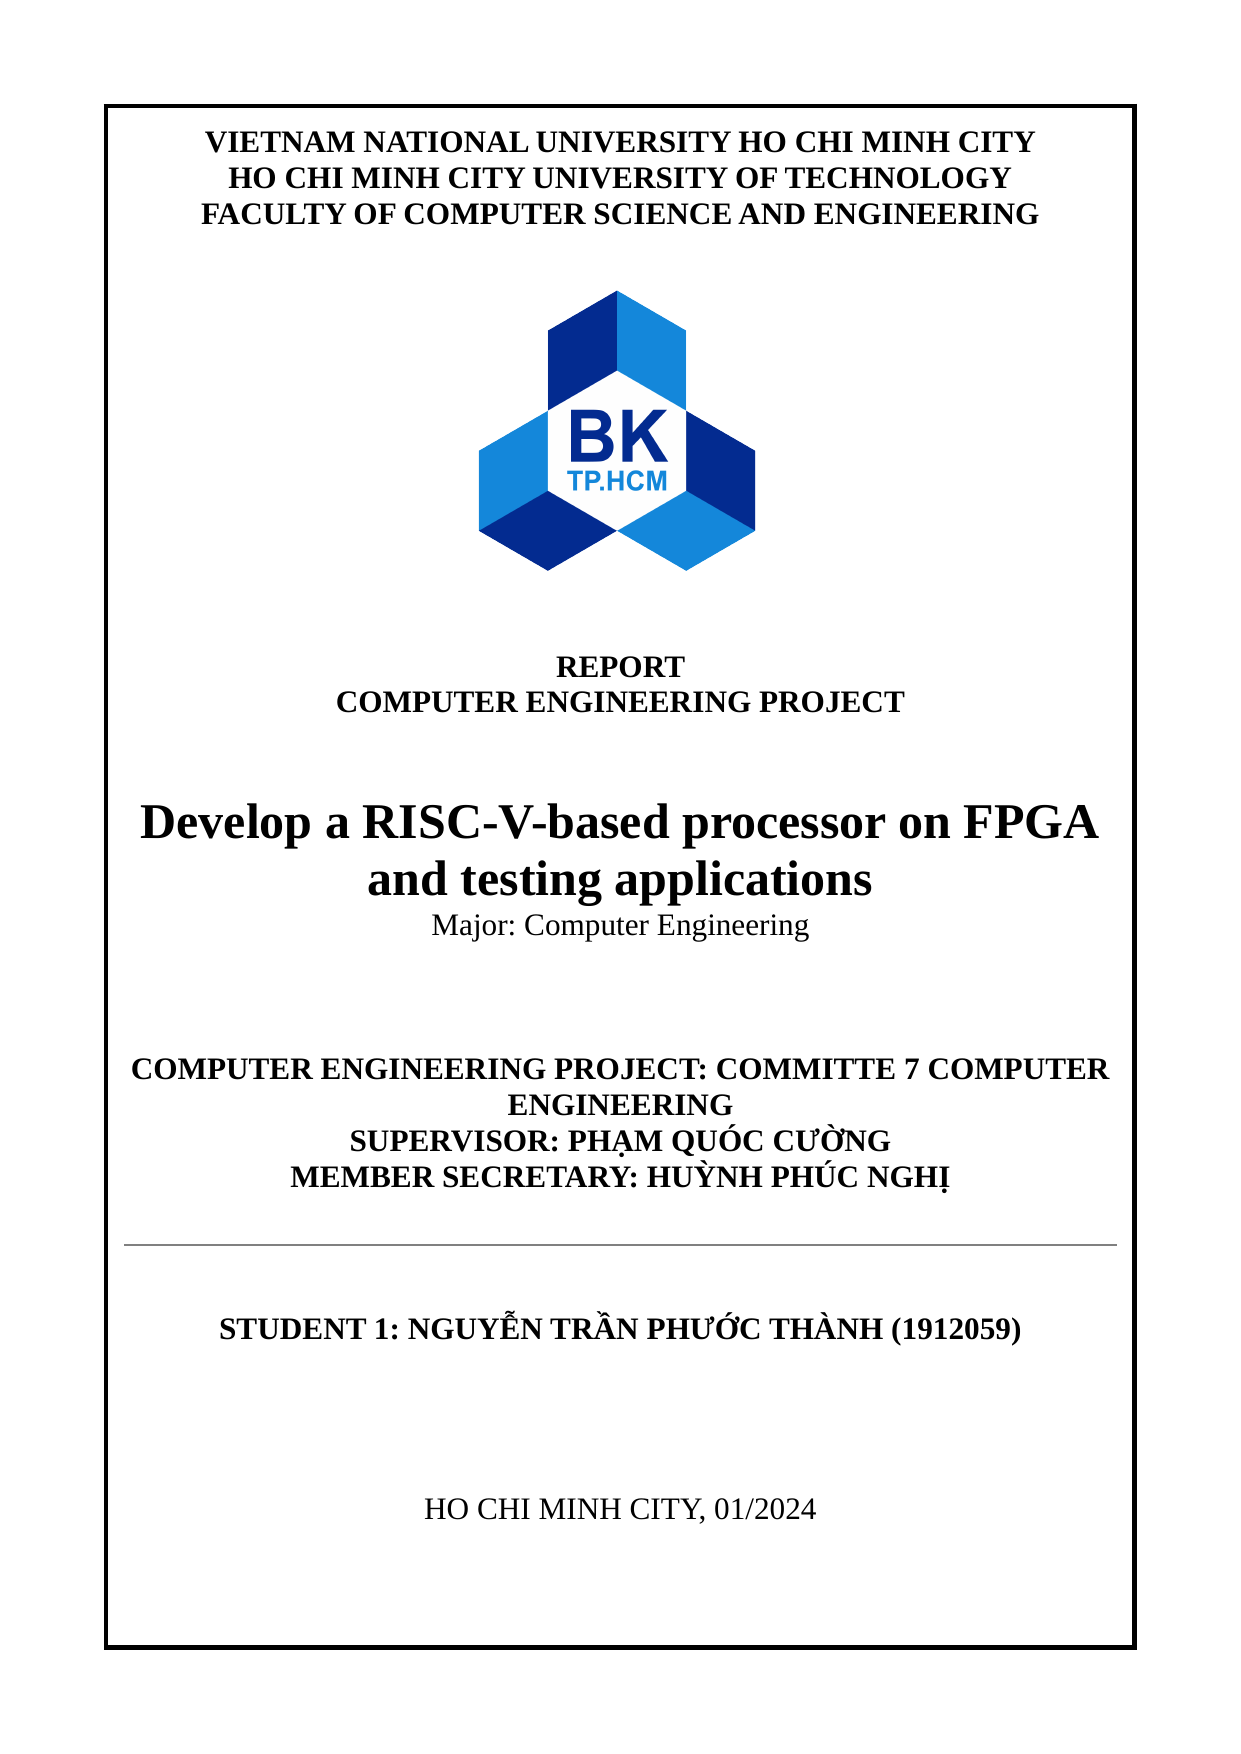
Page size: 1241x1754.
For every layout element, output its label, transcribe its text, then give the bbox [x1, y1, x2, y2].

text COMPUTER ENGINEERING PROJECT [123, 684, 1117, 720]
text HO CHI MINH CITY, 01/2024 [123, 1490, 1117, 1526]
text MEMBER SECRETARY: HUỲNH PHÚC NGHỊ [123, 1158, 1117, 1194]
text FACULTY OF COMPUTER SCIENCE AND ENGINEERING [123, 195, 1117, 231]
text Develop a RISC-V-based processor on FPGA and testing applications [123, 792, 1117, 907]
picture [431, 267, 809, 612]
text COMPUTER ENGINEERING PROJECT: COMMITTE 7 COMPUTER ENGINEERING [123, 1050, 1117, 1122]
text STUDENT 1: NGUYỄN TRẦN PHƯỚC THÀNH (1912059) [123, 1310, 1117, 1346]
text VIETNAM NATIONAL UNIVERSITY HO CHI MINH CITY [123, 123, 1117, 159]
text Major: Computer Engineering [123, 907, 1117, 942]
text HO CHI MINH CITY UNIVERSITY OF TECHNOLOGY [123, 159, 1117, 195]
text REPORT [123, 648, 1117, 684]
text SUPERVISOR: PHẠM QUÓC CƯỜNG [123, 1122, 1117, 1158]
